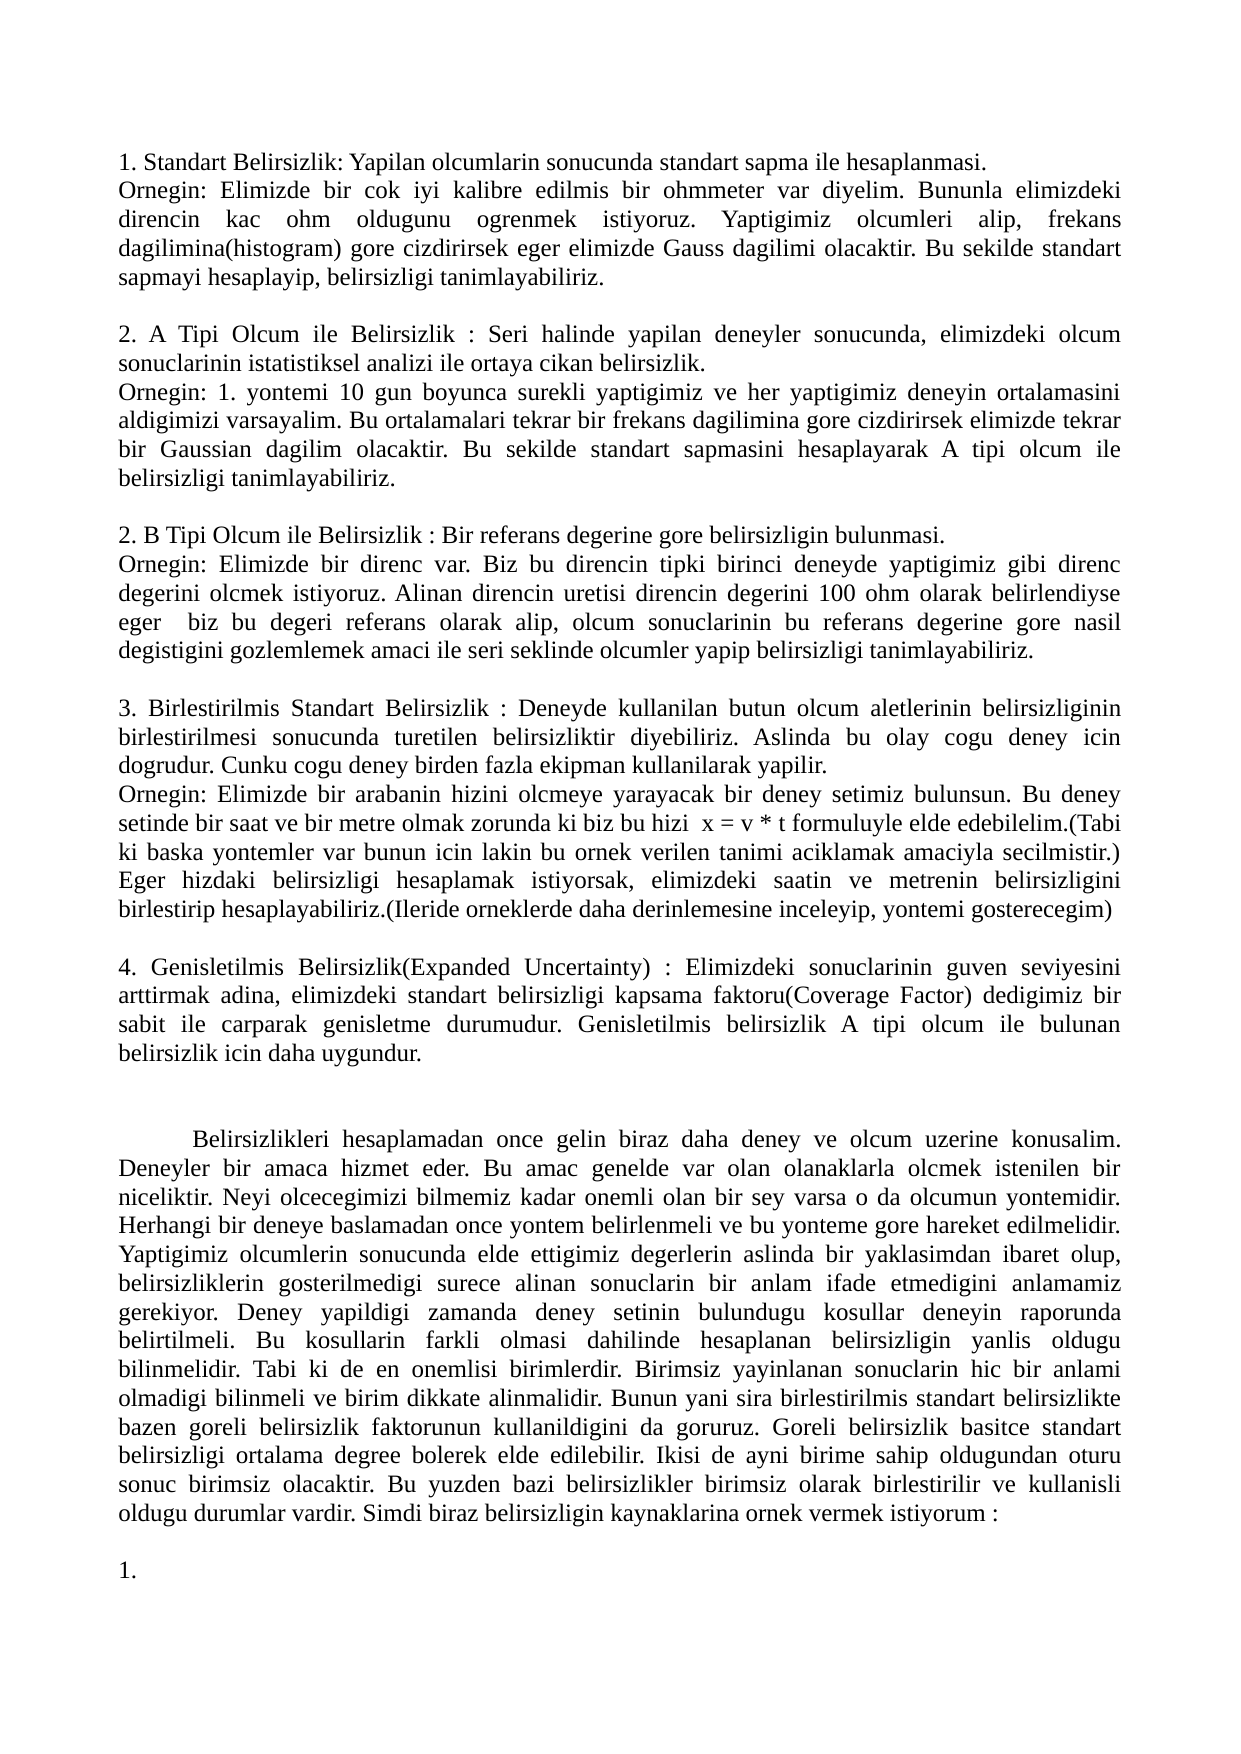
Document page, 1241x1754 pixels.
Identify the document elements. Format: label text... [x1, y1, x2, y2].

text 1. Standart Belirsizlik: Yapilan olcumlarin sonucunda standart sapma ile hesaplanmasi. [118, 147, 1122, 176]
text Belirsizlikleri hesaplamadan once gelin biraz daha deney ve olcum uzerine konusalim. Deneyler bir amaca hizmet eder. Bu amac genelde var olan olanaklarla olcmek istenilen bir niceliktir. Neyi olcecegimizi bilmemiz kadar onemli olan bir sey varsa o da olcumun yontemidir. Herhangi bir deneye baslamadan once yontem belirlenmeli ve bu yonteme gore hareket edilmelidir. Yaptigimiz olcumlerin sonucunda elde ettigimiz degerlerin aslinda bir yaklasimdan ibaret olup, belirsizliklerin gosterilmedigi surece alinan sonuclarin bir anlam ifade etmedigini anlamamiz gerekiyor. Deney yapildigi zamanda deney setinin bulundugu kosullar deneyin raporunda belirtilmeli. Bu kosullarin farkli olmasi dahilinde hesaplanan belirsizligin yanlis oldugu bilinmelidir. Tabi ki de en onemlisi birimlerdir. Birimsiz yayinlanan sonuclarin hic bir anlami olmadigi bilinmeli ve birim dikkate alinmalidir. Bunun yani sira birlestirilmis standart belirsizlikte bazen goreli belirsizlik faktorunun kullanildigini da goruruz. Goreli belirsizlik basitce standart belirsizligi ortalama degree bolerek elde edilebilir. Ikisi de ayni birime sahip oldugundan oturu sonuc birimsiz olacaktir. Bu yuzden bazi belirsizlikler birimsiz olarak birlestirilir ve kullanisli oldugu durumlar vardir. Simdi biraz belirsizligin kaynaklarina ornek vermek istiyorum : [118, 1124, 1122, 1527]
text 2. B Tipi Olcum ile Belirsizlik : Bir referans degerine gore belirsizligin bulunmasi. [118, 521, 1122, 549]
text Ornegin: Elimizde bir cok iyi kalibre edilmis bir ohmmeter var diyelim. Bununla elimizdeki direncin kac ohm oldugunu ogrenmek istiyoruz. Yaptigimiz olcumleri alip, frekans dagilimina(histogram) gore cizdirirsek eger elimizde Gauss dagilimi olacaktir. Bu sekilde standart sapmayi hesaplayip, belirsizligi tanimlayabiliriz. [118, 176, 1122, 291]
text 2. A Tipi Olcum ile Belirsizlik : Seri halinde yapilan deneyler sonucunda, elimizdeki olcum sonuclarinin istatistiksel analizi ile ortaya cikan belirsizlik. [118, 319, 1122, 377]
text 3. Birlestirilmis Standart Belirsizlik : Deneyde kullanilan butun olcum aletlerinin belirsizliginin birlestirilmesi sonucunda turetilen belirsizliktir diyebiliriz. Aslinda bu olay cogu deney icin dogrudur. Cunku cogu deney birden fazla ekipman kullanilarak yapilir. [118, 693, 1122, 779]
text 1. [118, 1556, 1122, 1584]
text 4. Genisletilmis Belirsizlik(Expanded Uncertainty) : Elimizdeki sonuclarinin guven seviyesini arttirmak adina, elimizdeki standart belirsizligi kapsama faktoru(Coverage Factor) dedigimiz bir sabit ile carparak genisletme durumudur. Genisletilmis belirsizlik A tipi olcum ile bulunan belirsizlik icin daha uygundur. [118, 952, 1122, 1067]
text Ornegin: Elimizde bir arabanin hizini olcmeye yarayacak bir deney setimiz bulunsun. Bu deney setinde bir saat ve bir metre olmak zorunda ki biz bu hizi x = v * t formuluyle elde edebilelim.(Tabi ki baska yontemler var bunun icin lakin bu ornek verilen tanimi aciklamak amaciyla secilmistir.) Eger hizdaki belirsizligi hesaplamak istiyorsak, elimizdeki saatin ve metrenin belirsizligini birlestirip hesaplayabiliriz.(Ileride orneklerde daha derinlemesine inceleyip, yontemi gosterecegim) [118, 779, 1122, 923]
text Ornegin: Elimizde bir direnc var. Biz bu direncin tipki birinci deneyde yaptigimiz gibi direnc degerini olcmek istiyoruz. Alinan direncin uretisi direncin degerini 100 ohm olarak belirlendiyse eger biz bu degeri referans olarak alip, olcum sonuclarinin bu referans degerine gore nasil degistigini gozlemlemek amaci ile seri seklinde olcumler yapip belirsizligi tanimlayabiliriz. [118, 549, 1122, 664]
text Ornegin: 1. yontemi 10 gun boyunca surekli yaptigimiz ve her yaptigimiz deneyin ortalamasini aldigimizi varsayalim. Bu ortalamalari tekrar bir frekans dagilimina gore cizdirirsek elimizde tekrar bir Gaussian dagilim olacaktir. Bu sekilde standart sapmasini hesaplayarak A tipi olcum ile belirsizligi tanimlayabiliriz. [118, 377, 1122, 492]
